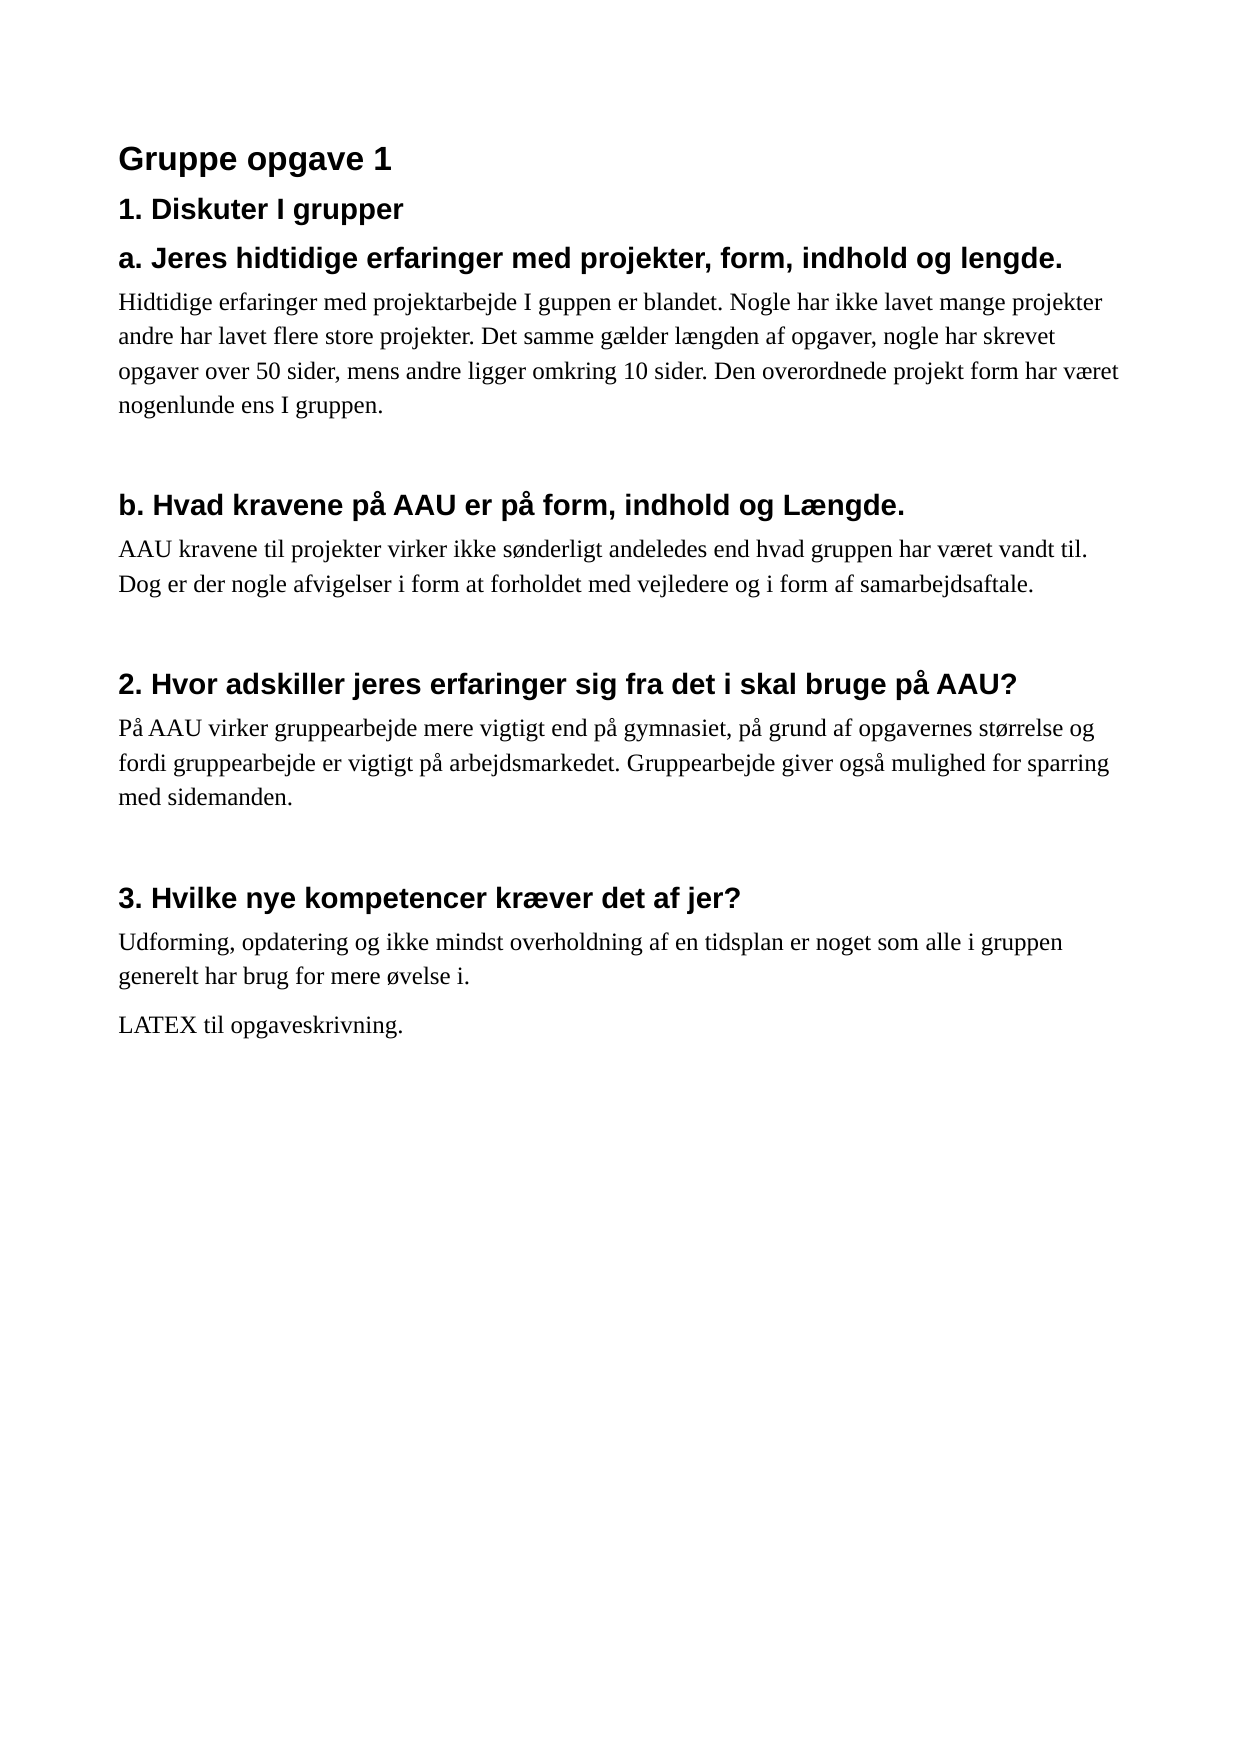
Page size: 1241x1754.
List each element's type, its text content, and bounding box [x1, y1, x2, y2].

text AAU kravene til projekter virker ikke sønderligt andeledes end hvad gruppen har været vandt til. Dog er der nogle afvigelser i form at forholdet med vejledere og i form af samarbejdsaftale. [118, 534, 1122, 598]
text LATEX til opgaveskrivning. [118, 1010, 1122, 1039]
text På AAU virker gruppearbejde mere vigtigt end på gymnasiet, på grund af opgavernes størrelse og fordi gruppearbejde er vigtigt på arbejdsmarkedet. Gruppearbejde giver også mulighed for sparring med sidemanden. [118, 713, 1122, 811]
text Hidtidige erfaringer med projektarbejde I guppen er blandet. Nogle har ikke lavet mange projekter andre har lavet flere store projekter. Det samme gælder længden af opgaver, nogle har skrevet opgaver over 50 sider, mens andre ligger omkring 10 sider. Den overordnede projekt form har været nogenlunde ens I gruppen. [118, 287, 1122, 419]
subtitle b. Hvad kravene på AAU er på form, indhold og Længde. [118, 488, 1122, 522]
subtitle 3. Hvilke nye kompetencer kræver det af jer? [118, 881, 1122, 914]
subtitle a. Jeres hidtidige erfaringer med projekter, form, indhold og lengde. [118, 241, 1122, 274]
subtitle 2. Hvor adskiller jeres erfaringer sig fra det i skal bruge på AAU? [118, 667, 1122, 701]
text Udforming, opdatering og ikke mindst overholdning af en tidsplan er noget som alle i gruppen generelt har brug for mere øvelse i. [118, 927, 1122, 990]
subtitle 1. Diskuter I grupper [118, 192, 1122, 226]
subtitle Gruppe opgave 1 [118, 139, 1122, 178]
